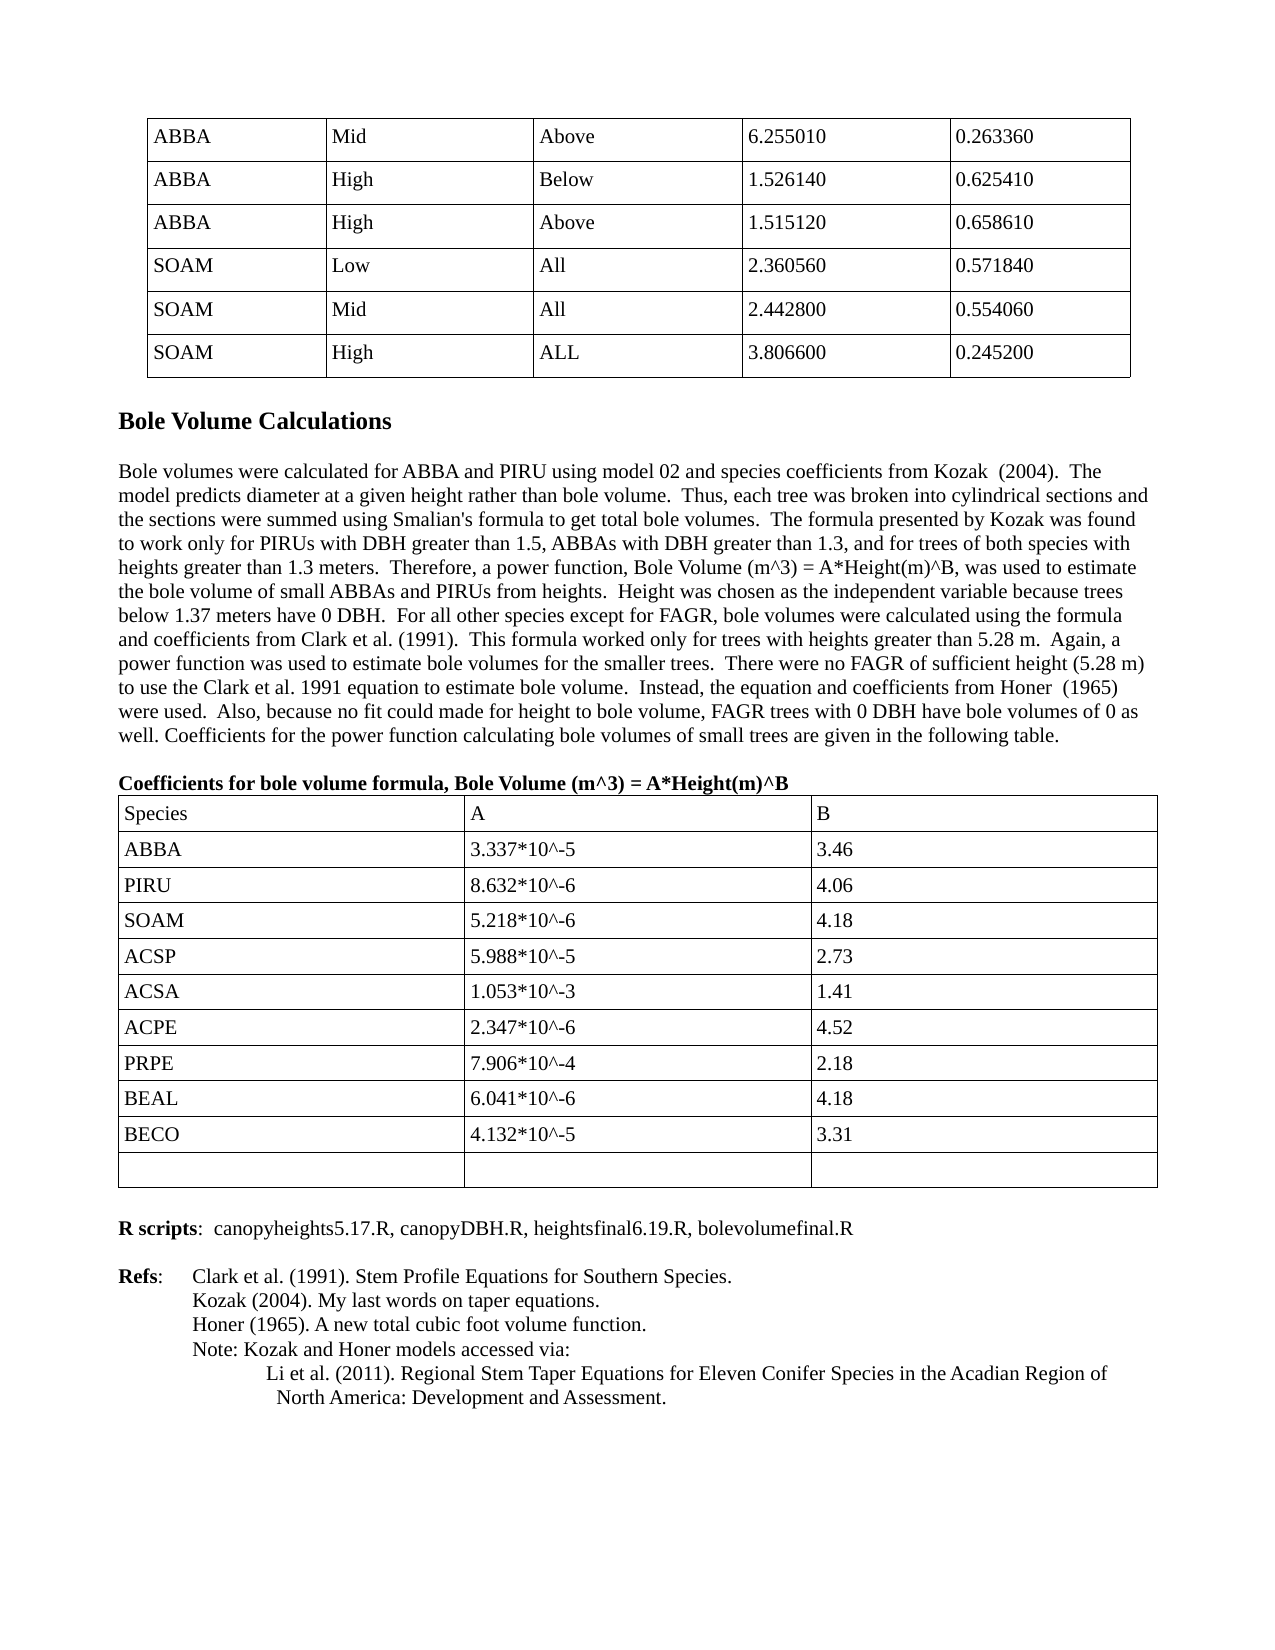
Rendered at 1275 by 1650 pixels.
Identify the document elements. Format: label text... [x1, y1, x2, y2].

table_cell 4.132*10^-5 [465, 1117, 811, 1152]
table_cell Above [534, 205, 742, 247]
table_cell ABBA [119, 832, 464, 867]
table_cell Below [534, 162, 742, 204]
text Bole volumes were calculated for ABBA and PIRU using model 02 and species coefficients from Kozak (2004). The model predicts diameter at a given height rather than bole volume. Thus, each tree was broken into cylindrical sections and the sections were summed using Smalian's formula to get total bole volumes. The formula presented by Kozak was found to work only for PIRUs with DBH greater than 1.5, ABBAs with DBH greater than 1.3, and for trees of both species with heights greater than 1.3 meters. Therefore, a power function, Bole Volume (m^3) = A*Height(m)^B, was used to estimate the bole volume of small ABBAs and PIRUs from heights. Height was chosen as the independent variable because trees below 1.37 meters have 0 DBH. For all other species except for FAGR, bole volumes were calculated using the formula and coefficients from Clark et al. (1991). This formula worked only for trees with heights greater than 5.28 m. Again, a power function was used to estimate bole volumes for the smaller trees. There were no FAGR of sufficient height (5.28 m) to use the Clark et al. 1991 equation to estimate bole volume. Instead, the equation and coefficients from Honer (1965) were used. Also, because no fit could made for height to bole volume, FAGR trees with 0 DBH have bole volumes of 0 as well. Coefficients for the power function calculating bole volumes of small trees are given in the following table. [118, 458, 1157, 747]
table_cell BEAL [119, 1081, 464, 1116]
table_header A [465, 796, 811, 831]
table_cell Mid [327, 292, 533, 334]
table_cell All [534, 292, 742, 334]
table_cell [812, 1153, 1157, 1187]
text R scripts: canopyheights5.17.R, canopyDBH.R, heightsfinal6.19.R, bolevolumefinal.R [118, 1216, 1157, 1240]
text Note: Kozak and Honer models accessed via: [118, 1336, 1157, 1361]
table_cell SOAM [119, 903, 464, 938]
table_cell Low [327, 249, 533, 291]
table_cell ACPE [119, 1010, 464, 1045]
table_cell 8.632*10^-6 [465, 868, 811, 902]
table_cell ALL [534, 335, 742, 377]
table_cell 3.806600 [743, 335, 950, 377]
text Kozak (2004). My last words on taper equations. [118, 1288, 1157, 1312]
table_cell 0.571840 [951, 249, 1130, 291]
table_cell 3.31 [812, 1117, 1157, 1152]
table_cell High [327, 335, 533, 377]
table_cell 4.06 [812, 868, 1157, 902]
table_cell PRPE [119, 1046, 464, 1080]
table_cell 0.658610 [951, 205, 1130, 247]
table_cell 4.18 [812, 1081, 1157, 1116]
table_cell BECO [119, 1117, 464, 1152]
table_cell Above [534, 119, 742, 161]
table_cell 4.52 [812, 1010, 1157, 1045]
table_cell 1.526140 [743, 162, 950, 204]
table_cell High [327, 162, 533, 204]
table_cell 0.245200 [951, 335, 1130, 377]
text Honer (1965). A new total cubic foot volume function. [118, 1312, 1157, 1336]
table_cell SOAM [148, 292, 326, 334]
table_cell Mid [327, 119, 533, 161]
table_cell 2.442800 [743, 292, 950, 334]
table_cell High [327, 205, 533, 247]
table_cell ABBA [148, 119, 326, 161]
table_cell ACSP [119, 939, 464, 973]
table_cell 1.053*10^-3 [465, 975, 811, 1009]
table_cell 2.18 [812, 1046, 1157, 1080]
table_cell 2.347*10^-6 [465, 1010, 811, 1045]
table_cell ABBA [148, 162, 326, 204]
table_cell 7.906*10^-4 [465, 1046, 811, 1080]
table_cell PIRU [119, 868, 464, 902]
table_cell All [534, 249, 742, 291]
table_cell ABBA [148, 205, 326, 247]
table_cell 2.360560 [743, 249, 950, 291]
table_cell 1.515120 [743, 205, 950, 247]
table_cell 3.337*10^-5 [465, 832, 811, 867]
table_cell [465, 1153, 811, 1187]
table_header Species [119, 796, 464, 831]
table_cell 0.554060 [951, 292, 1130, 334]
table_cell 4.18 [812, 903, 1157, 938]
table_cell SOAM [148, 249, 326, 291]
table_cell 3.46 [812, 832, 1157, 867]
table_cell 1.41 [812, 975, 1157, 1009]
table_cell 0.263360 [951, 119, 1130, 161]
text Refs: Clark et al. (1991). Stem Profile Equations for Southern Species. [118, 1264, 1157, 1288]
table_cell 2.73 [812, 939, 1157, 973]
table_cell [119, 1153, 464, 1187]
table_cell ACSA [119, 975, 464, 1009]
table_cell 5.218*10^-6 [465, 903, 811, 938]
table_cell 0.625410 [951, 162, 1130, 204]
table_cell 6.255010 [743, 119, 950, 161]
text Li et al. (2011). Regional Stem Taper Equations for Eleven Conifer Species in the Acadian Region of North America: Development and Assessment. [118, 1361, 1157, 1409]
text Coefficients for bole volume formula, Bole Volume (m^3) = A*Height(m)^B [118, 771, 1157, 795]
table_header B [812, 796, 1157, 831]
table_cell 6.041*10^-6 [465, 1081, 811, 1116]
table_cell SOAM [148, 335, 326, 377]
table_cell 5.988*10^-5 [465, 939, 811, 973]
text Bole Volume Calculations [118, 406, 1157, 434]
